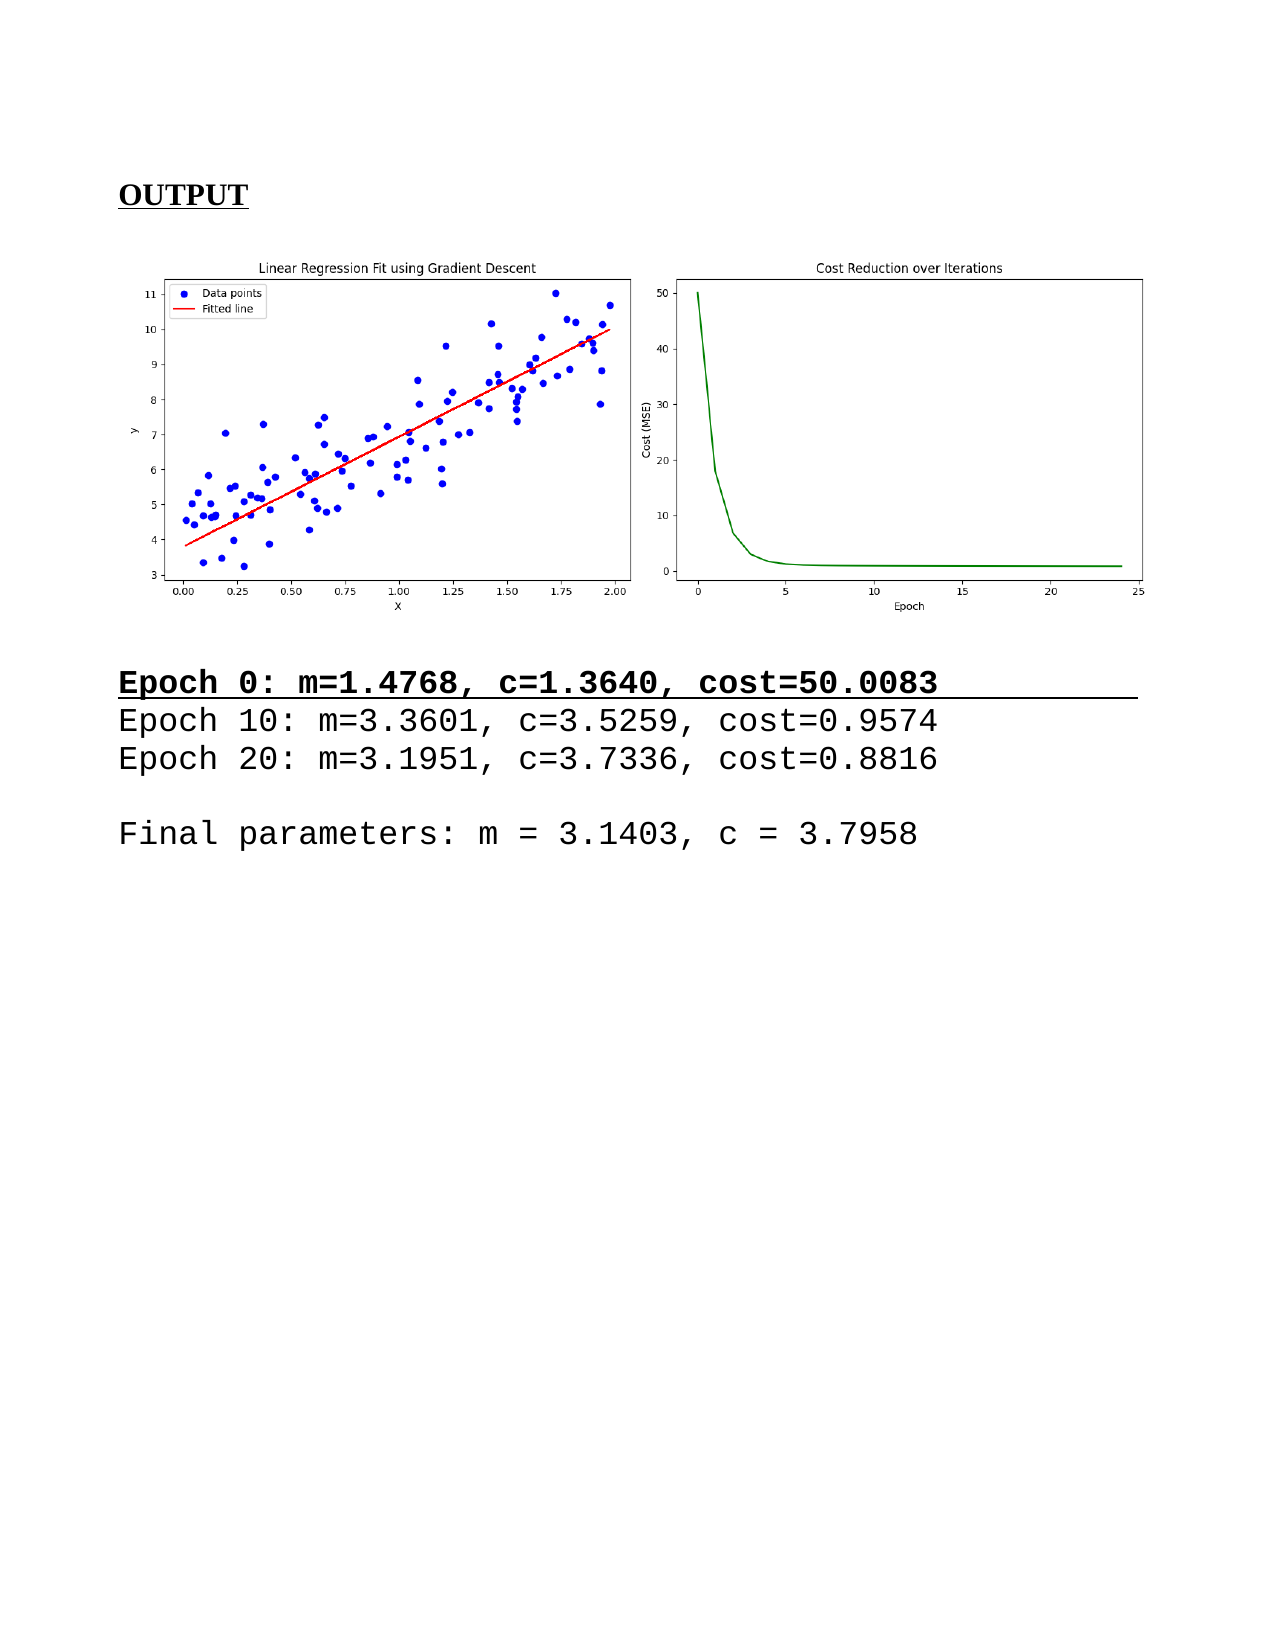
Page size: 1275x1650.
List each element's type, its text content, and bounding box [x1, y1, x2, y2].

text Epoch 0: m=1.4768, c=1.3640, cost=50.0083 [118, 666, 1157, 703]
text Epoch 20: m=3.1951, c=3.7336, cost=0.8816 [118, 741, 1157, 779]
picture [118, 251, 1157, 623]
text Epoch 10: m=3.3601, c=3.5259, cost=0.9574 [118, 703, 1157, 741]
text Final parameters: m = 3.1403, c = 3.7958 [118, 817, 1157, 855]
text OUTPUT [118, 176, 1157, 212]
